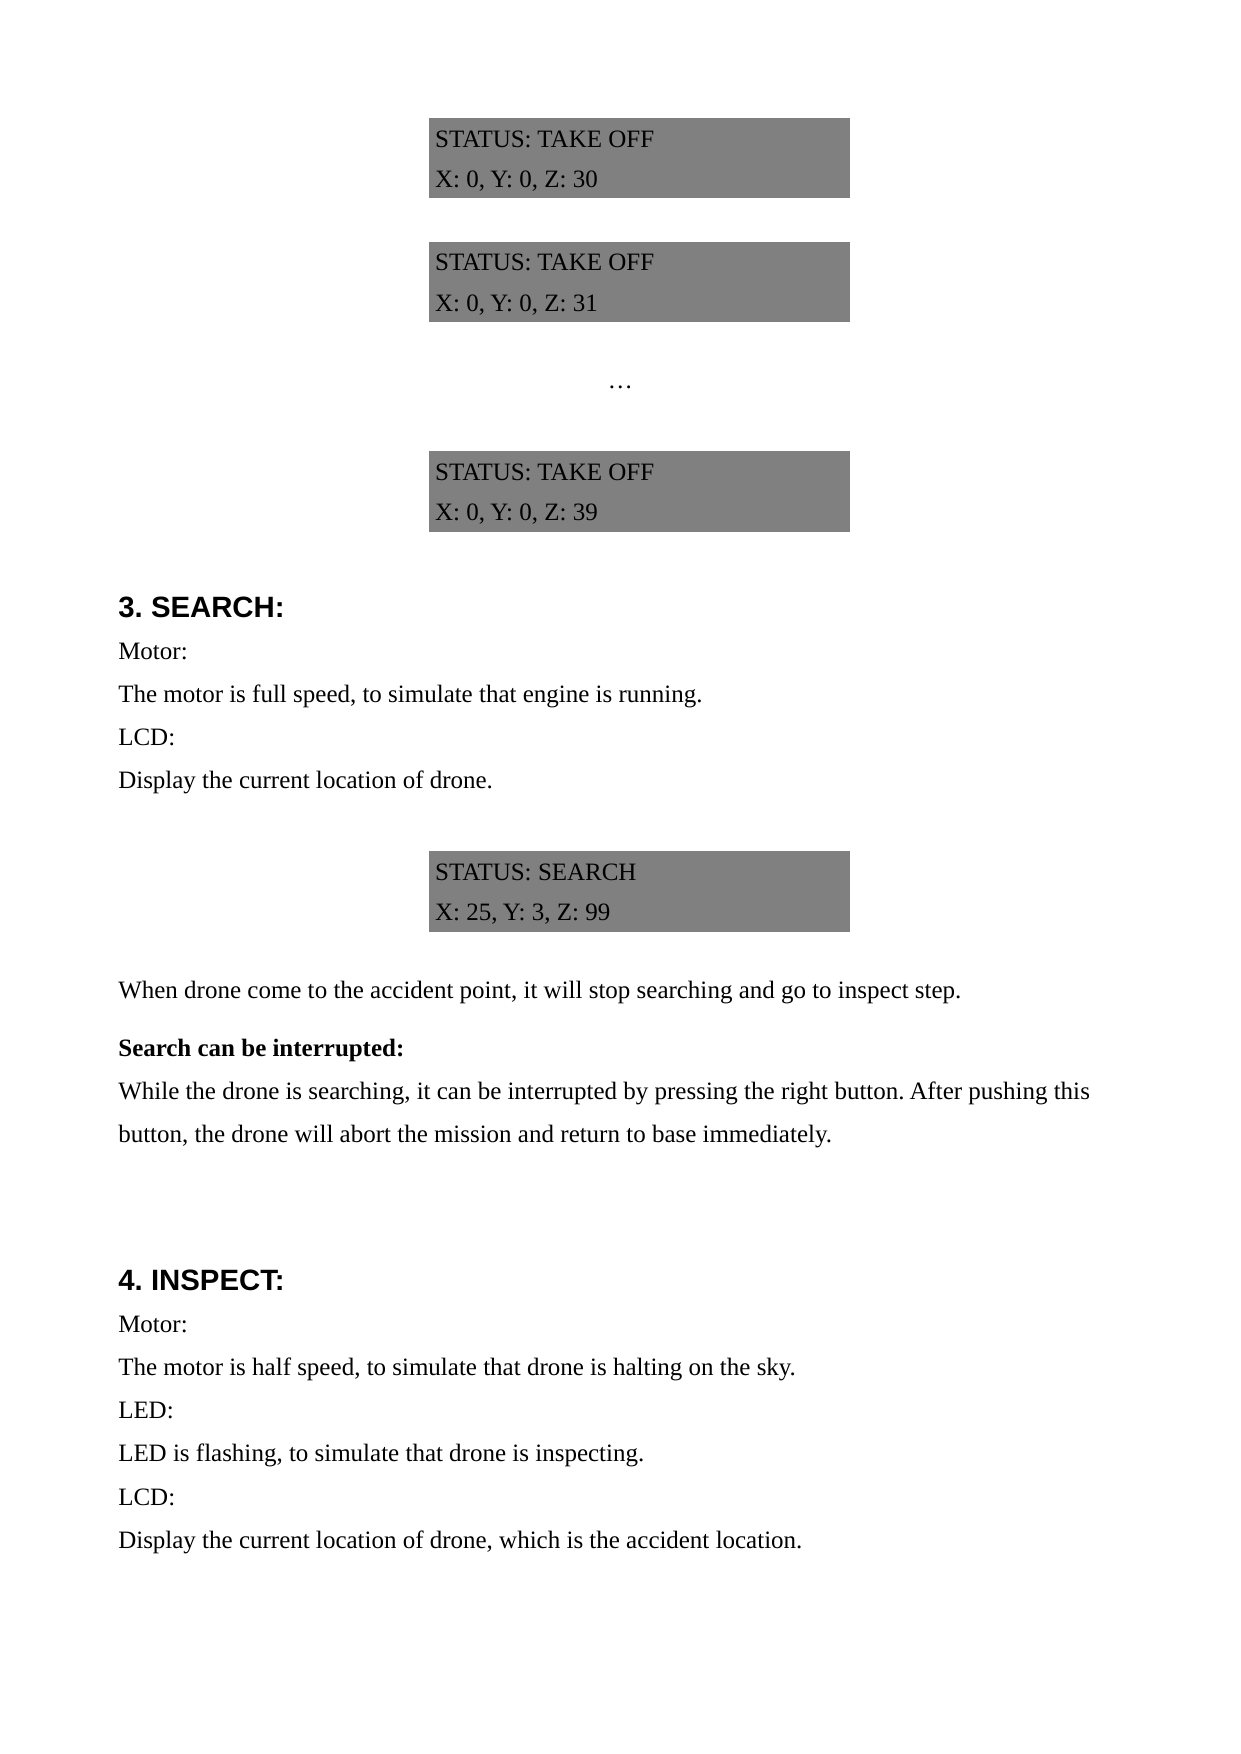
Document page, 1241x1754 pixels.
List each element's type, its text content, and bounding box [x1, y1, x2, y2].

text LED is flashing, to simulate that drone is inspecting. [118, 1438, 1122, 1467]
subtitle 3. SEARCH: [118, 589, 1122, 623]
text The motor is half speed, to simulate that drone is halting on the sky. [118, 1352, 1122, 1381]
text Motor: [118, 636, 1122, 664]
text LED: [118, 1395, 1122, 1424]
table_header STATUS: TAKE OFF [429, 242, 850, 282]
table_cell X: 0, Y: 0, Z: 31 [429, 282, 850, 322]
table_header STATUS: TAKE OFF [429, 118, 850, 158]
text Search can be interrupted: [118, 1033, 1122, 1061]
text While the drone is searching, it can be interrupted by pressing the right button. After pushing this button, the drone will abort the mission and return to base immediately. [118, 1076, 1122, 1148]
text LCD: [118, 1482, 1122, 1510]
table_cell X: 0, Y: 0, Z: 30 [429, 158, 850, 198]
text Display the current location of drone, which is the accident location. [118, 1525, 1122, 1553]
table_cell X: 0, Y: 0, Z: 39 [429, 492, 850, 532]
subtitle 4. INSPECT: [118, 1263, 1122, 1297]
text … [118, 365, 1122, 394]
text Motor: [118, 1309, 1122, 1338]
text LCD: [118, 722, 1122, 751]
text Display the current location of drone. [118, 765, 1122, 794]
table_header STATUS: TAKE OFF [429, 451, 850, 492]
table_header STATUS: SEARCH [429, 851, 850, 892]
table_cell X: 25, Y: 3, Z: 99 [429, 892, 850, 932]
text When drone come to the accident point, it will stop searching and go to inspect step. [118, 975, 1122, 1004]
text The motor is full speed, to simulate that engine is running. [118, 679, 1122, 708]
